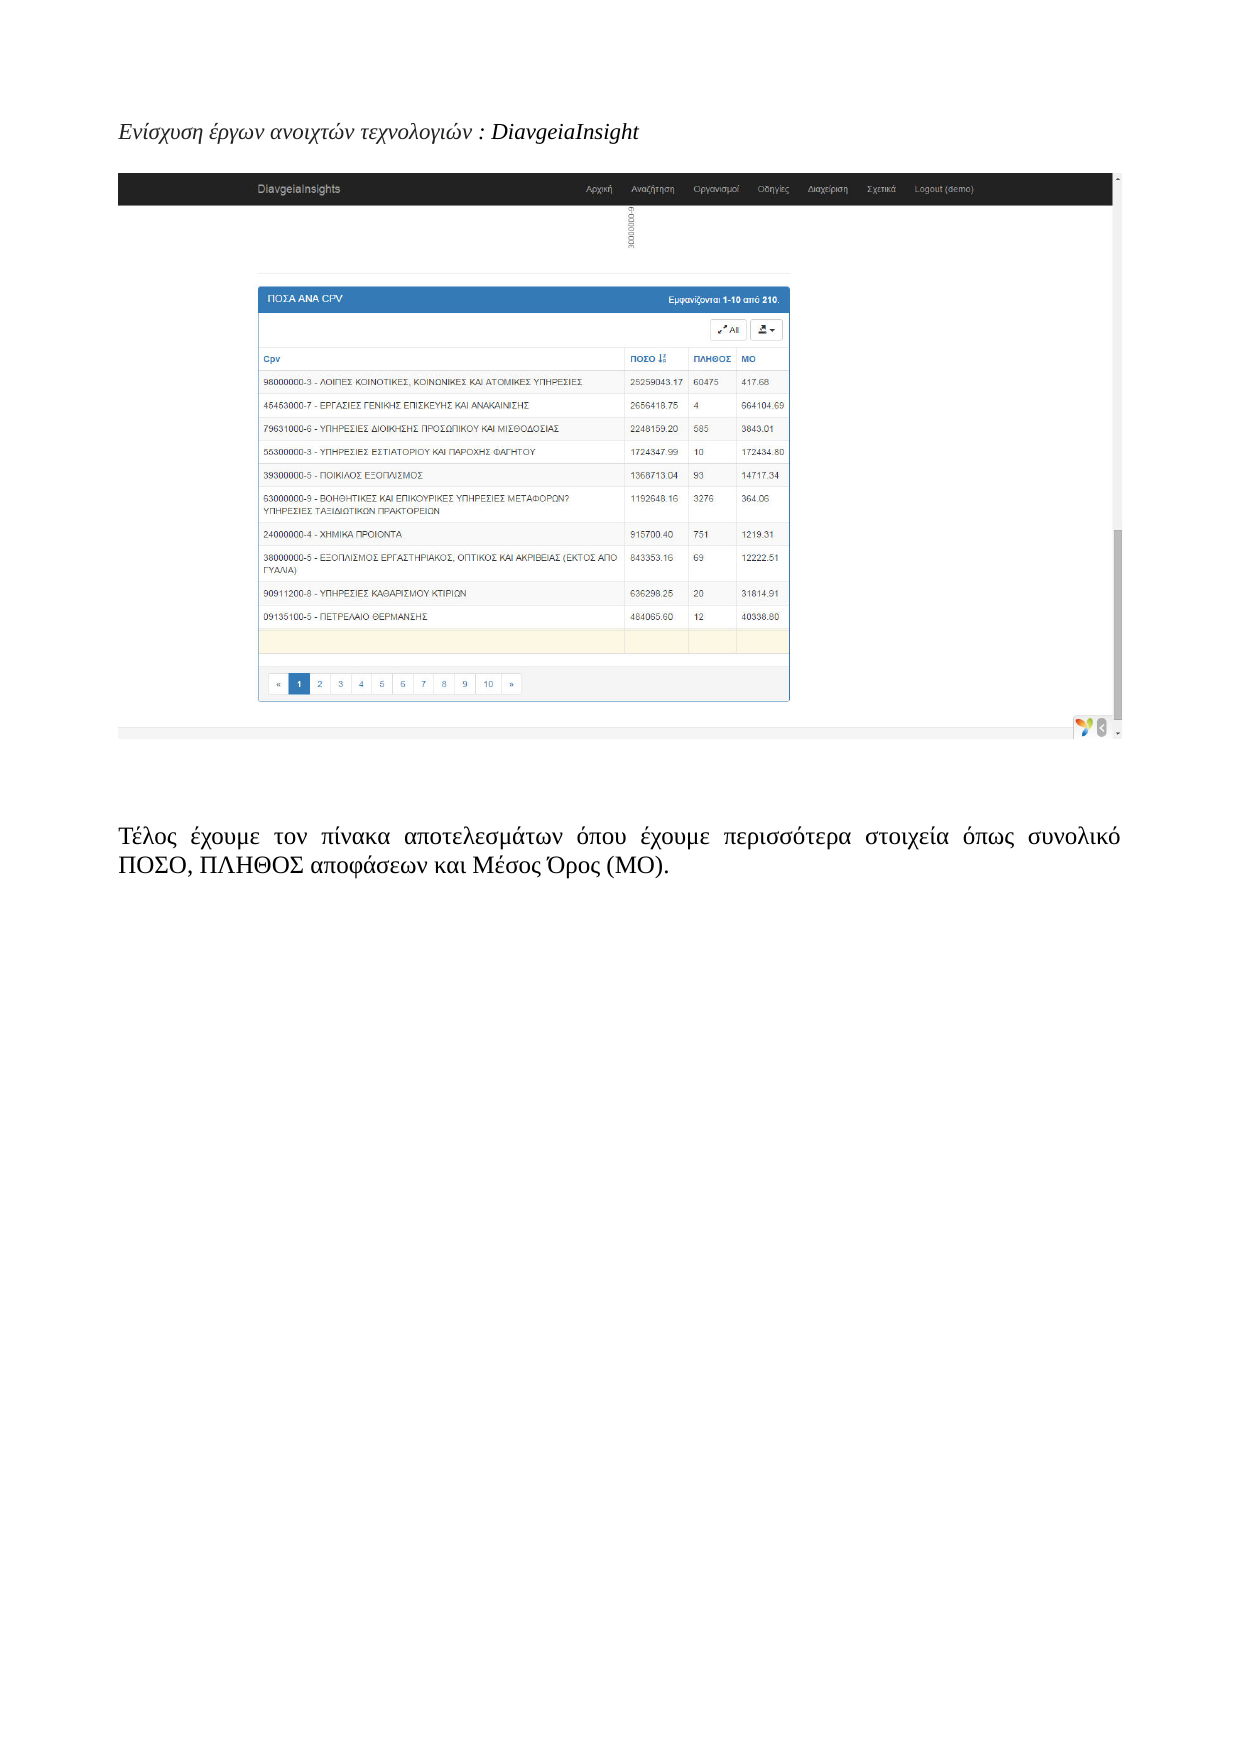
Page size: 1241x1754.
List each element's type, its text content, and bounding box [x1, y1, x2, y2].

text Τέλος έχουμε τον πίνακα αποτελεσμάτων όπου έχουμε περισσότερα στοιχεία όπως συνολικό ΠΟΣΟ, ΠΛΗΘΟΣ αποφάσεων και Μέσος Όρος (ΜΟ). [118, 821, 1122, 879]
picture [118, 173, 1123, 739]
